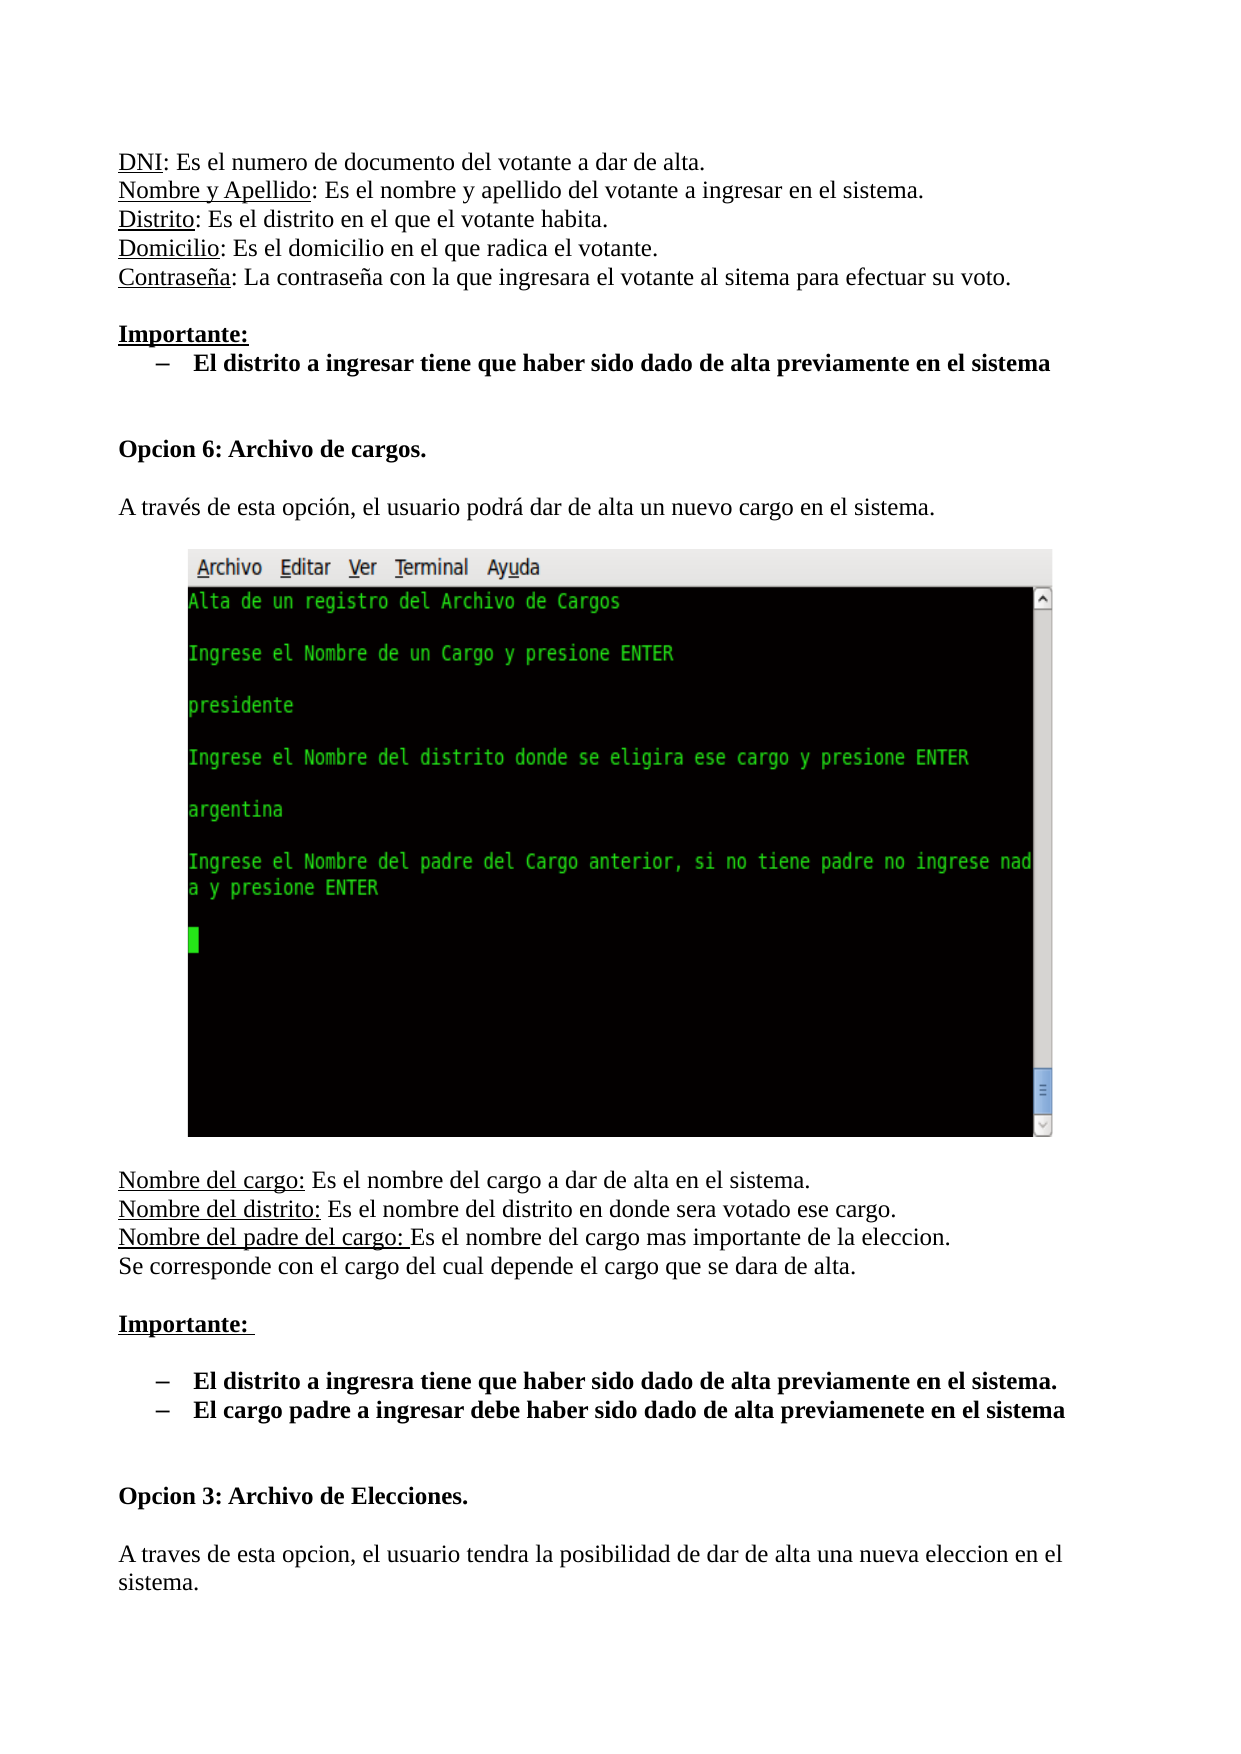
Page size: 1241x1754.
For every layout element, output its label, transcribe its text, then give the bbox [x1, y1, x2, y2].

text Domicilio: Es el domicilio en el que radica el votante. [118, 233, 1122, 262]
list El cargo padre a ingresar debe haber sido dado de alta previamenete en el sistema [156, 1395, 1122, 1424]
list El distrito a ingresra tiene que haber sido dado de alta previamente en el sistema. [156, 1366, 1122, 1395]
text DNI: Es el numero de documento del votante a dar de alta. [118, 147, 1122, 176]
text Nombre del distrito: Es el nombre del distrito en donde sera votado ese cargo. [118, 1194, 1122, 1222]
text Nombre y Apellido: Es el nombre y apellido del votante a ingresar en el sistema. [118, 176, 1122, 204]
text Opcion 6: Archivo de cargos. [118, 434, 1122, 463]
text Importante: [118, 1309, 1122, 1337]
text A través de esta opción, el usuario podrá dar de alta un nuevo cargo en el sistema. [118, 492, 1122, 521]
text Nombre del cargo: Es el nombre del cargo a dar de alta en el sistema. [118, 1165, 1122, 1194]
text Importante: [118, 319, 1122, 348]
text Opcion 3: Archivo de Elecciones. [118, 1481, 1122, 1510]
text A traves de esta opcion, el usuario tendra la posibilidad de dar de alta una nueva eleccion en el sistema. [118, 1539, 1122, 1596]
list El distrito a ingresar tiene que haber sido dado de alta previamente en el sistema [156, 348, 1122, 377]
text Distrito: Es el distrito en el que el votante habita. [118, 204, 1122, 233]
text Se corresponde con el cargo del cual depende el cargo que se dara de alta. [118, 1251, 1122, 1280]
text Contraseña: La contraseña con la que ingresara el votante al sitema para efectuar su voto. [118, 262, 1122, 291]
text Nombre del padre del cargo: Es el nombre del cargo mas importante de la eleccion. [118, 1222, 1122, 1251]
picture [187, 549, 1053, 1137]
